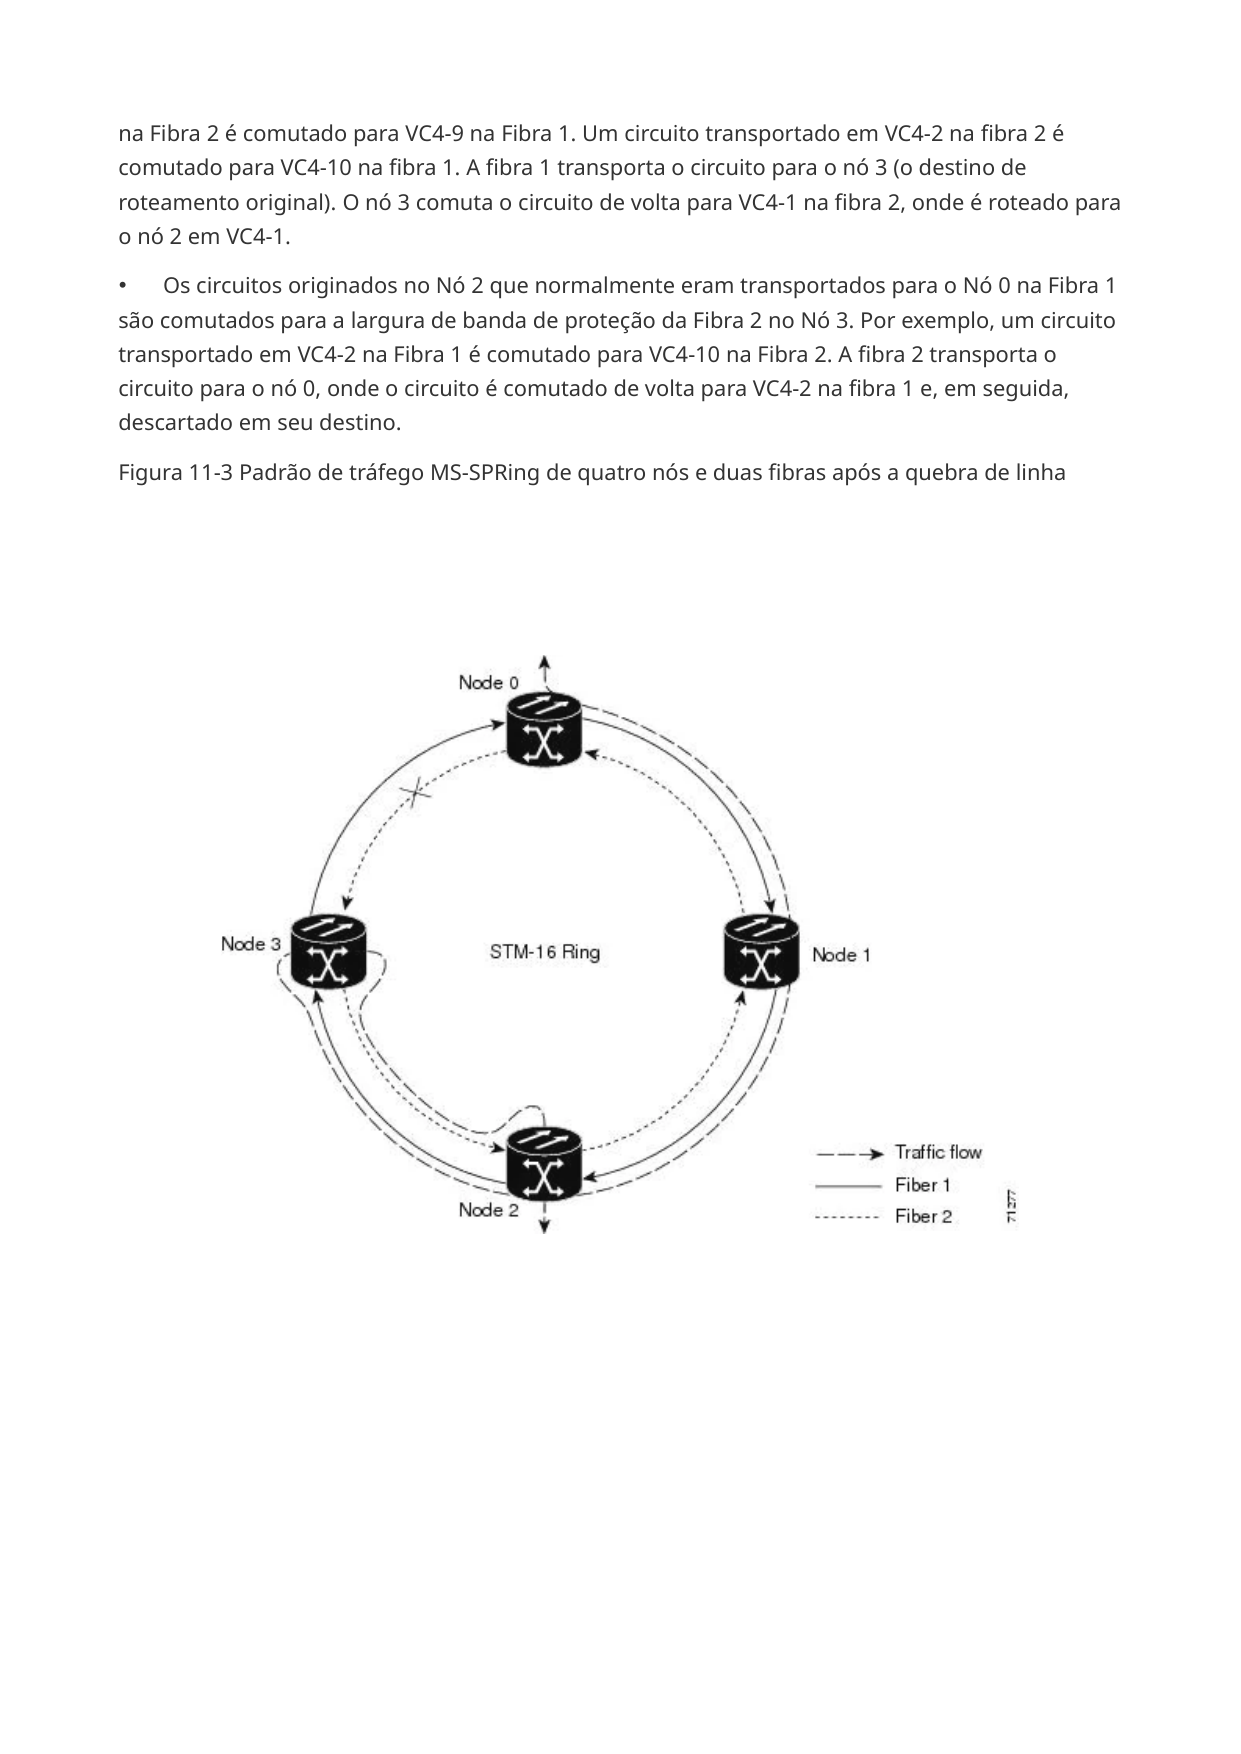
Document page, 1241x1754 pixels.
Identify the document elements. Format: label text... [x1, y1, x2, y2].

picture [221, 655, 1019, 1234]
text na Fibra 2 é comutado para VC4-9 na Fibra 1. Um circuito transportado em VC4-2 na fibra 2 é comutado para VC4-10 na fibra 1. A fibra 1 transporta o circuito para o nó 3 (o destino de roteamento original). O nó 3 comuta o circuito de volta para VC4-1 na fibra 2, onde é roteado para o nó 2 em VC4-1. [118, 118, 1122, 250]
text • Os circuitos originados no Nó 2 que normalmente eram transportados para o Nó 0 na Fibra 1 são comutados para a largura de banda de proteção da Fibra 2 no Nó 3. Por exemplo, um circuito transportado em VC4-2 na Fibra 1 é comutado para VC4-10 na Fibra 2. A fibra 2 transporta o circuito para o nó 0, onde o circuito é comutado de volta para VC4-2 na fibra 1 e, em seguida, descartado em seu destino. [118, 270, 1122, 437]
text Figura 11-3 Padrão de tráfego MS-SPRing de quatro nós e duas fibras após a quebra de linha [118, 457, 1122, 487]
picture [133, 290, 163, 294]
